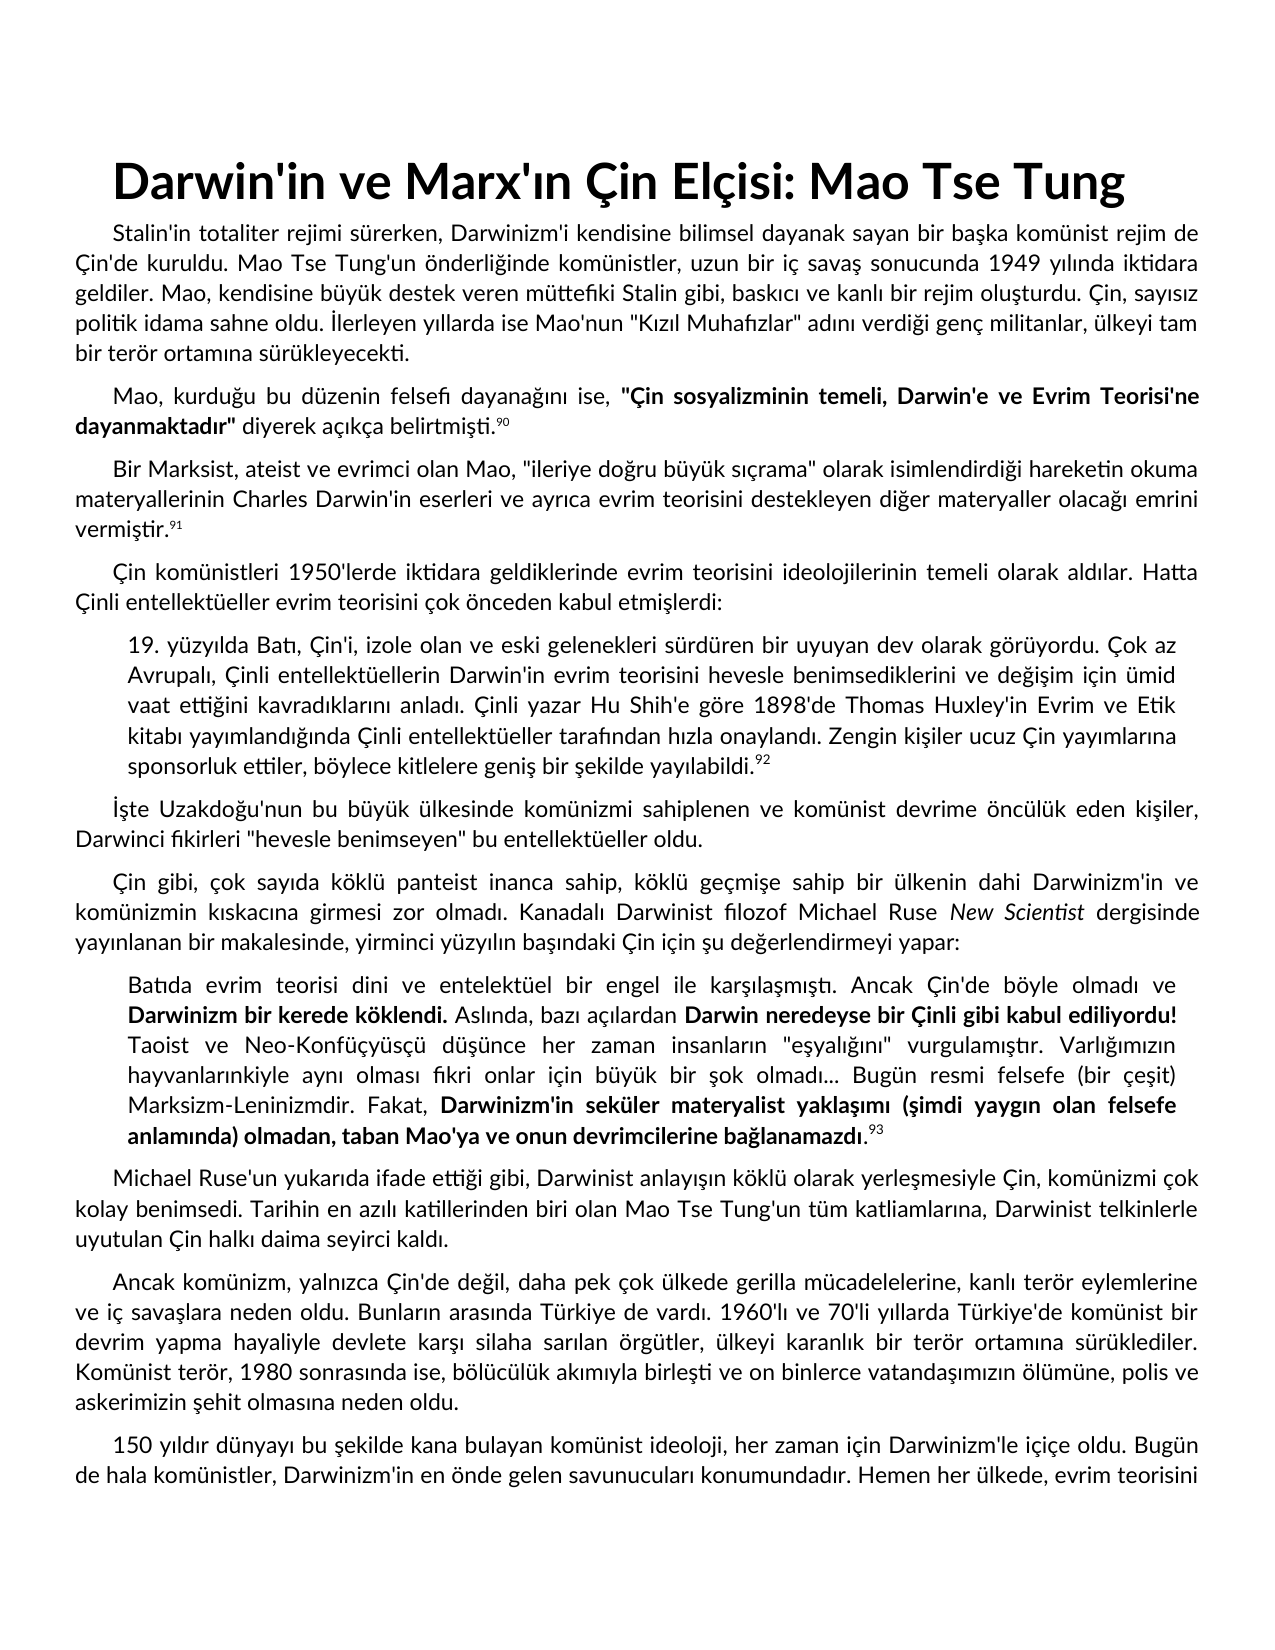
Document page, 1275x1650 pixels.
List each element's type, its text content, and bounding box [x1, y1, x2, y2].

text Ancak komünizm, yalnızca Çin'de değil, daha pek çok ülkede gerilla mücadelelerine, kanlı terör eylemlerine ve iç savaşlara neden oldu. Bunların arasında Türkiye de vardı. 1960'lı ve 70'li yıllarda Türkiye'de komünist bir devrim yapma hayaliyle devlete karşı silaha sarılan örgütler, ülkeyi karanlık bir terör ortamına sürüklediler. Komünist terör, 1980 sonrasında ise, bölücülük akımıyla birleşti ve on binlerce vatandaşımızın ölümüne, polis ve askerimizin şehit olmasına neden oldu. [75, 1267, 1200, 1416]
text Michael Ruse'un yukarıda ifade ettiği gibi, Darwinist anlayışın köklü olarak yerleşmesiyle Çin, komünizmi çok kolay benimsedi. Tarihin en azılı katillerinden biri olan Mao Tse Tung'un tüm katliamlarına, Darwinist telkinlerle uyutulan Çin halkı daima seyirci kaldı. [75, 1164, 1200, 1252]
text 150 yıldır dünyayı bu şekilde kana bulayan komünist ideoloji, her zaman için Darwinizm'le içiçe oldu. Bugün de hala komünistler, Darwinizm'in en önde gelen savunucuları konumundadır. Hemen her ülkede, evrim teorisini [75, 1431, 1200, 1488]
text Mao, kurduğu bu düzenin felsefi dayanağını ise, "Çin sosyalizminin temeli, Darwin'e ve Evrim Teorisi'ne dayanmaktadır" diyerek açıkça belirtmişti.90 [75, 382, 1200, 439]
text 19. yüzyılda Batı, Çin'i, izole olan ve eski gelenekleri sürdüren bir uyuyan dev olarak görüyordu. Çok az Avrupalı, Çinli entellektüellerin Darwin'in evrim teorisini hevesle benimsediklerini ve değişim için ümid vaat ettiğini kavradıklarını anladı. Çinli yazar Hu Shih'e göre 1898'de Thomas Huxley'in Evrim ve Etik kitabı yayımlandığında Çinli entellektüeller tarafından hızla onaylandı. Zengin kişiler ucuz Çin yayımlarına sponsorluk ettiler, böylece kitlelere geniş bir şekilde yayılabildi.92 [127, 631, 1177, 779]
text Stalin'in totaliter rejimi sürerken, Darwinizm'i kendisine bilimsel dayanak sayan bir başka komünist rejim de Çin'de kuruldu. Mao Tse Tung'un önderliğinde komünistler, uzun bir iç savaş sonucunda 1949 yılında iktidara geldiler. Mao, kendisine büyük destek veren müttefiki Stalin gibi, baskıcı ve kanlı bir rejim oluşturdu. Çin, sayısız politik idama sahne oldu. İlerleyen yıllarda ise Mao'nun "Kızıl Muhafızlar" adını verdiği genç militanlar, ülkeyi tam bir terör ortamına sürükleyecekti. [75, 218, 1200, 367]
text Çin gibi, çok sayıda köklü panteist inanca sahip, köklü geçmişe sahip bir ülkenin dahi Darwinizm'in ve komünizmin kıskacına girmesi zor olmadı. Kanadalı Darwinist filozof Michael Ruse New Scientist dergisinde yayınlanan bir makalesinde, yirminci yüzyılın başındaki Çin için şu değerlendirmeyi yapar: [75, 867, 1200, 955]
subtitle Darwin'in ve Marx'ın Çin Elçisi: Mao Tse Tung [112, 150, 1200, 210]
text Çin komünistleri 1950'lerde iktidara geldiklerinde evrim teorisini ideolojilerinin temeli olarak aldılar. Hatta Çinli entellektüeller evrim teorisini çok önceden kabul etmişlerdi: [75, 558, 1200, 616]
text Batıda evrim teorisi dini ve entelektüel bir engel ile karşılaşmıştı. Ancak Çin'de böyle olmadı ve Darwinizm bir kerede köklendi. Aslında, bazı açılardan Darwin neredeyse bir Çinli gibi kabul ediliyordu! Taoist ve Neo-Konfüçyüsçü düşünce her zaman insanların "eşyalığını" vurgulamıştır. Varlığımızın hayvanlarınkiyle aynı olması fikri onlar için büyük bir şok olmadı... Bugün resmi felsefe (bir çeşit) Marksizm-Leninizmdir. Fakat, Darwinizm'in seküler materyalist yaklaşımı (şimdi yaygın olan felsefe anlamında) olmadan, taban Mao'ya ve onun devrimcilerine bağlanamazdı.93 [127, 970, 1177, 1149]
text Bir Marksist, ateist ve evrimci olan Mao, "ileriye doğru büyük sıçrama" olarak isimlendirdiği hareketin okuma materyallerinin Charles Darwin'in eserleri ve ayrıca evrim teorisini destekleyen diğer materyaller olacağı emrini vermiştir.91 [75, 455, 1200, 543]
text İşte Uzakdoğu'nun bu büyük ülkesinde komünizmi sahiplenen ve komünist devrime öncülük eden kişiler, Darwinci fikirleri "hevesle benimseyen" bu entellektüeller oldu. [75, 794, 1200, 852]
